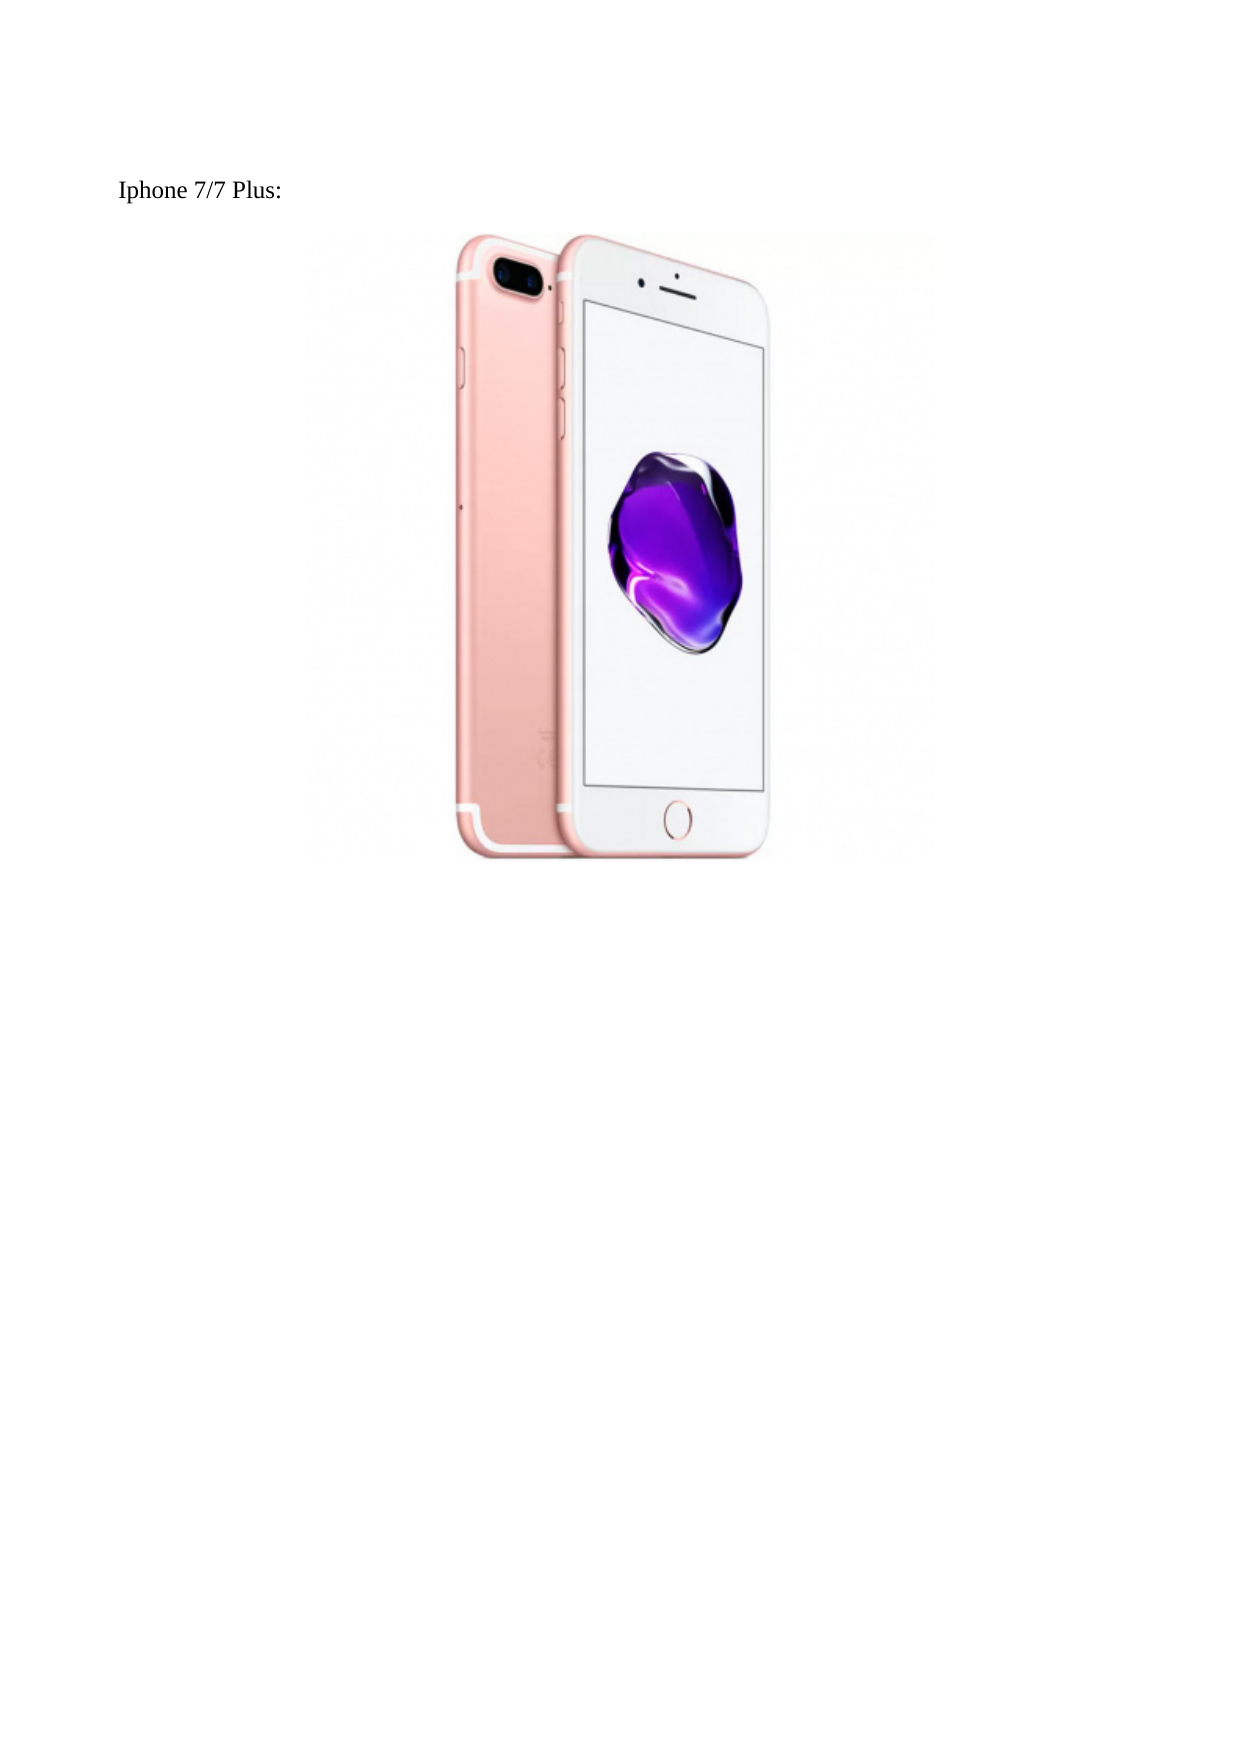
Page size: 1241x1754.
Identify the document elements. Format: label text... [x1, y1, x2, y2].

text Iphone 7/7 Plus: [118, 176, 1122, 204]
picture [306, 233, 935, 862]
